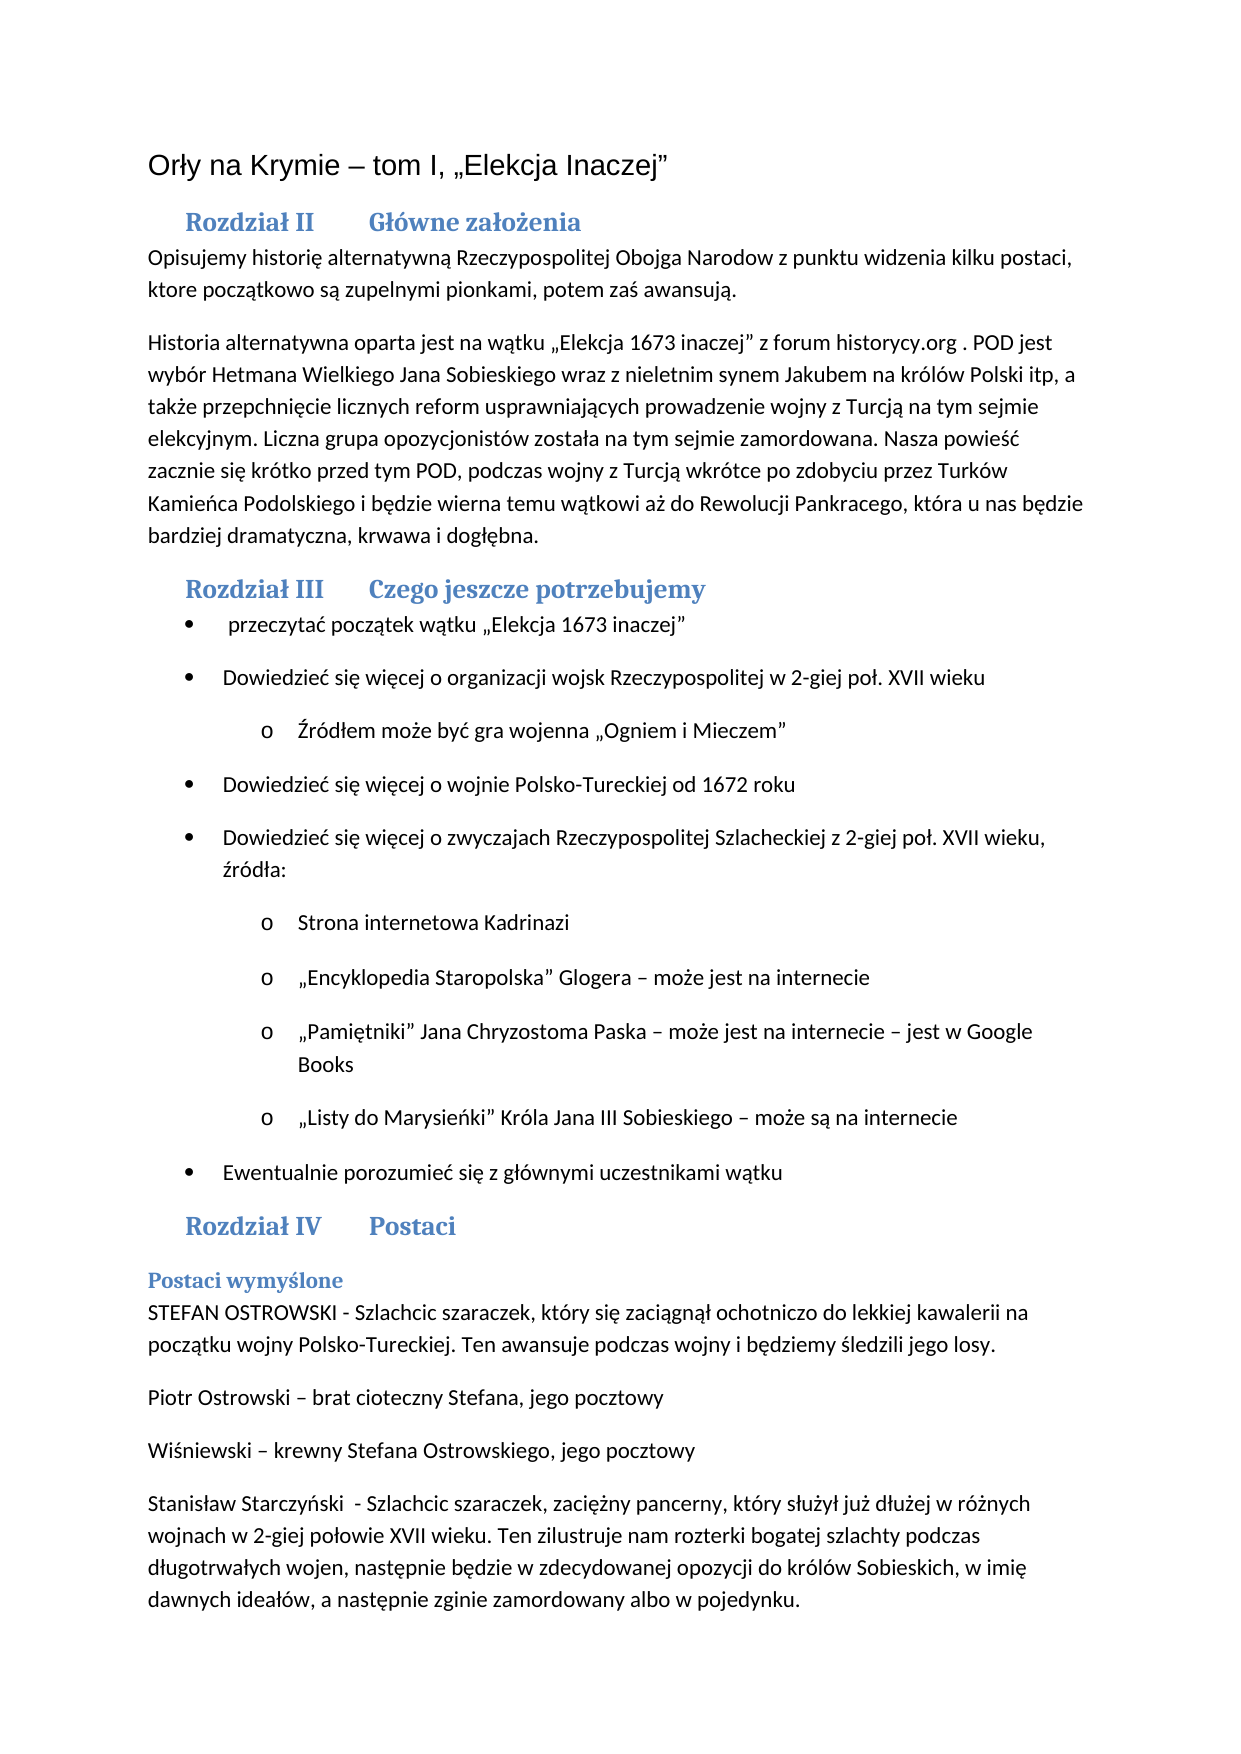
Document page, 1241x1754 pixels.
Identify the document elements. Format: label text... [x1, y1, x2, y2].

list Dowiedzieć się więcej o zwyczajach Rzeczypospolitej Szlacheckiej z 2-giej poł. XVII wieku, źródła: [185, 823, 1093, 883]
list Ewentualnie porozumieć się z głównymi uczestnikami wątku [185, 1158, 1093, 1186]
list „Pamiętniki” Jana Chryzostoma Paska – może jest na internecie – jest w Google Books [260, 1017, 1093, 1078]
list przeczytać początek wątku „Elekcja 1673 inaczej” [185, 610, 1093, 638]
subtitle Orły na Krymie – tom I, „Elekcja Inaczej” [148, 148, 1093, 181]
list Dowiedzieć się więcej o organizacji wojsk Rzeczypospolitej w 2-giej poł. XVII wieku [185, 663, 1093, 691]
list Dowiedzieć się więcej o wojnie Polsko-Tureckiej od 1672 roku [185, 770, 1093, 798]
subtitle Czego jeszcze potrzebujemy [185, 574, 1093, 605]
list „Listy do Marysieńki” Króla Jana III Sobieskiego – może są na internecie [260, 1103, 1093, 1133]
subtitle Postaci [185, 1211, 1093, 1242]
text Piotr Ostrowski – brat cioteczny Stefana, jego pocztowy [148, 1383, 1093, 1411]
list Źródłem może być gra wojenna „Ogniem i Mieczem” [260, 716, 1093, 745]
subtitle Postaci wymyślone [148, 1267, 1093, 1294]
text Historia alternatywna oparta jest na wątku „Elekcja 1673 inaczej” z forum historycy.org . POD jest wybór Hetmana Wielkiego Jana Sobieskiego wraz z nieletnim synem Jakubem na królów Polski itp, a także przepchnięcie licznych reform usprawniających prowadzenie wojny z Turcją na tym sejmie elekcyjnym. Liczna grupa opozycjonistów została na tym sejmie zamordowana. Nasza powieść zacznie się krótko przed tym POD, podczas wojny z Turcją wkrótce po zdobyciu przez Turków Kamieńca Podolskiego i będzie wierna temu wątkowi aż do Rewolucji Pankracego, która u nas będzie bardziej dramatyczna, krwawa i dogłębna. [148, 328, 1093, 549]
text Opisujemy historię alternatywną Rzeczypospolitej Obojga Narodow z punktu widzenia kilku postaci, ktore początkowo są zupelnymi pionkami, potem zaś awansują. [148, 243, 1093, 303]
text STEFAN OSTROWSKI - Szlachcic szaraczek, który się zaciągnął ochotniczo do lekkiej kawalerii na początku wojny Polsko-Tureckiej. Ten awansuje podczas wojny i będziemy śledzili jego losy. [148, 1298, 1093, 1358]
text Wiśniewski – krewny Stefana Ostrowskiego, jego pocztowy [148, 1436, 1093, 1464]
text Stanisław Starczyński - Szlachcic szaraczek, zaciężny pancerny, który służył już dłużej w różnych wojnach w 2-giej połowie XVII wieku. Ten zilustruje nam rozterki bogatej szlachty podczas długotrwałych wojen, następnie będzie w zdecydowanej opozycji do królów Sobieskich, w imię dawnych ideałów, a następnie zginie zamordowany albo w pojedynku. [148, 1489, 1093, 1613]
list „Encyklopedia Staropolska” Glogera – może jest na internecie [260, 963, 1093, 992]
subtitle Główne założenia [185, 207, 1093, 238]
list Strona internetowa Kadrinazi [260, 908, 1093, 938]
